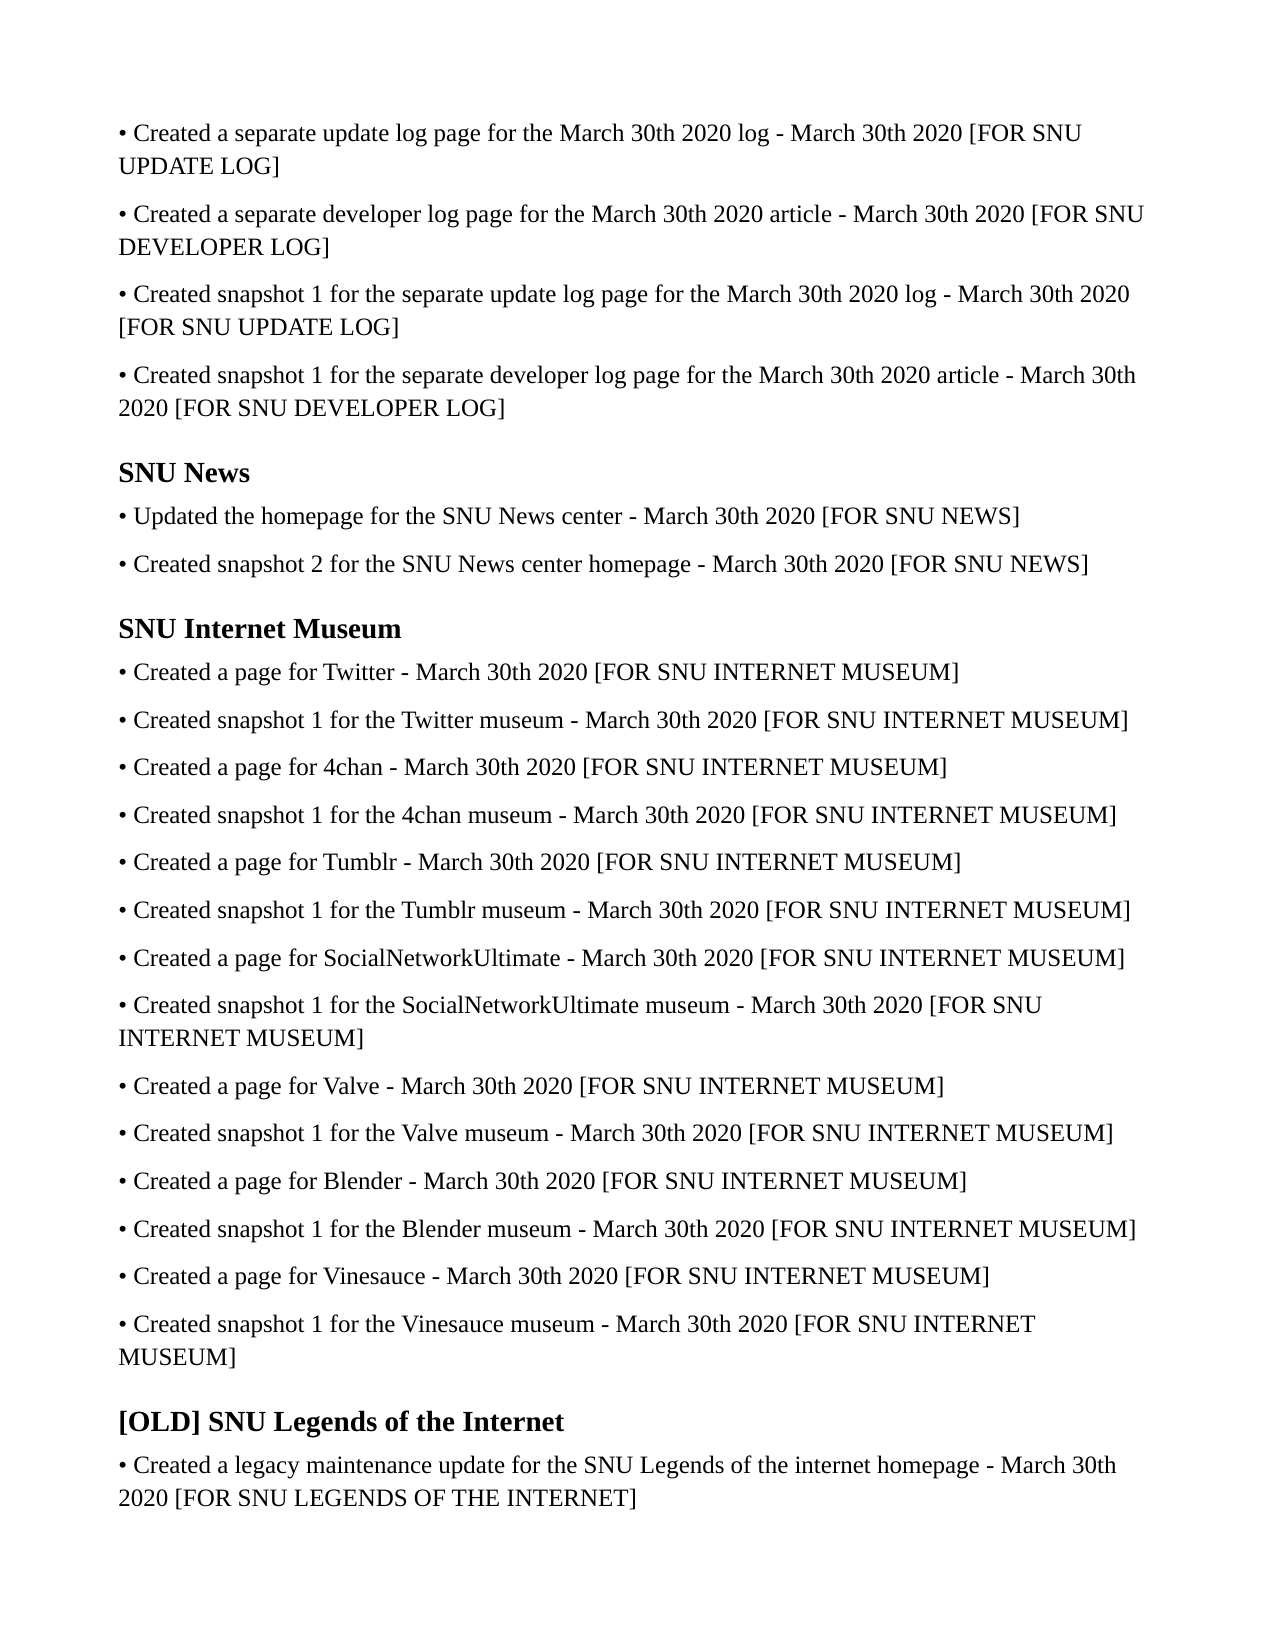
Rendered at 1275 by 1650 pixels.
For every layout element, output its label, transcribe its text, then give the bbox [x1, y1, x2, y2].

text • Created snapshot 1 for the Tumblr museum - March 30th 2020 [FOR SNU INTERNET MUSEUM] [118, 895, 1157, 924]
text • Created a page for SocialNetworkUltimate - March 30th 2020 [FOR SNU INTERNET MUSEUM] [118, 943, 1157, 971]
subtitle SNU News [118, 455, 1157, 489]
text • Created snapshot 1 for the Blender museum - March 30th 2020 [FOR SNU INTERNET MUSEUM] [118, 1214, 1157, 1242]
text • Created snapshot 1 for the separate update log page for the March 30th 2020 log - March 30th 2020 [FOR SNU UPDATE LOG] [118, 279, 1157, 341]
text • Created snapshot 1 for the Vinesauce museum - March 30th 2020 [FOR SNU INTERNET MUSEUM] [118, 1309, 1157, 1371]
subtitle [OLD] SNU Legends of the Internet [118, 1404, 1157, 1438]
text • Created a page for Twitter - March 30th 2020 [FOR SNU INTERNET MUSEUM] [118, 657, 1157, 686]
text • Created snapshot 1 for the SocialNetworkUltimate museum - March 30th 2020 [FOR SNU INTERNET MUSEUM] [118, 990, 1157, 1052]
text • Created a separate developer log page for the March 30th 2020 article - March 30th 2020 [FOR SNU DEVELOPER LOG] [118, 199, 1157, 261]
text • Created snapshot 1 for the separate developer log page for the March 30th 2020 article - March 30th 2020 [FOR SNU DEVELOPER LOG] [118, 360, 1157, 422]
text • Created snapshot 1 for the 4chan museum - March 30th 2020 [FOR SNU INTERNET MUSEUM] [118, 800, 1157, 829]
text • Created snapshot 2 for the SNU News center homepage - March 30th 2020 [FOR SNU NEWS] [118, 549, 1157, 578]
text • Created a page for Vinesauce - March 30th 2020 [FOR SNU INTERNET MUSEUM] [118, 1261, 1157, 1290]
text • Created snapshot 1 for the Twitter museum - March 30th 2020 [FOR SNU INTERNET MUSEUM] [118, 705, 1157, 733]
text • Created a page for Valve - March 30th 2020 [FOR SNU INTERNET MUSEUM] [118, 1071, 1157, 1100]
text • Created a legacy maintenance update for the SNU Legends of the internet homepage - March 30th 2020 [FOR SNU LEGENDS OF THE INTERNET] [118, 1450, 1157, 1512]
text • Created snapshot 1 for the Valve museum - March 30th 2020 [FOR SNU INTERNET MUSEUM] [118, 1118, 1157, 1147]
text • Created a page for Blender - March 30th 2020 [FOR SNU INTERNET MUSEUM] [118, 1166, 1157, 1195]
text • Updated the homepage for the SNU News center - March 30th 2020 [FOR SNU NEWS] [118, 501, 1157, 530]
text • Created a page for 4chan - March 30th 2020 [FOR SNU INTERNET MUSEUM] [118, 752, 1157, 781]
subtitle SNU Internet Museum [118, 611, 1157, 644]
text • Created a page for Tumblr - March 30th 2020 [FOR SNU INTERNET MUSEUM] [118, 847, 1157, 876]
text • Created a separate update log page for the March 30th 2020 log - March 30th 2020 [FOR SNU UPDATE LOG] [118, 118, 1157, 180]
